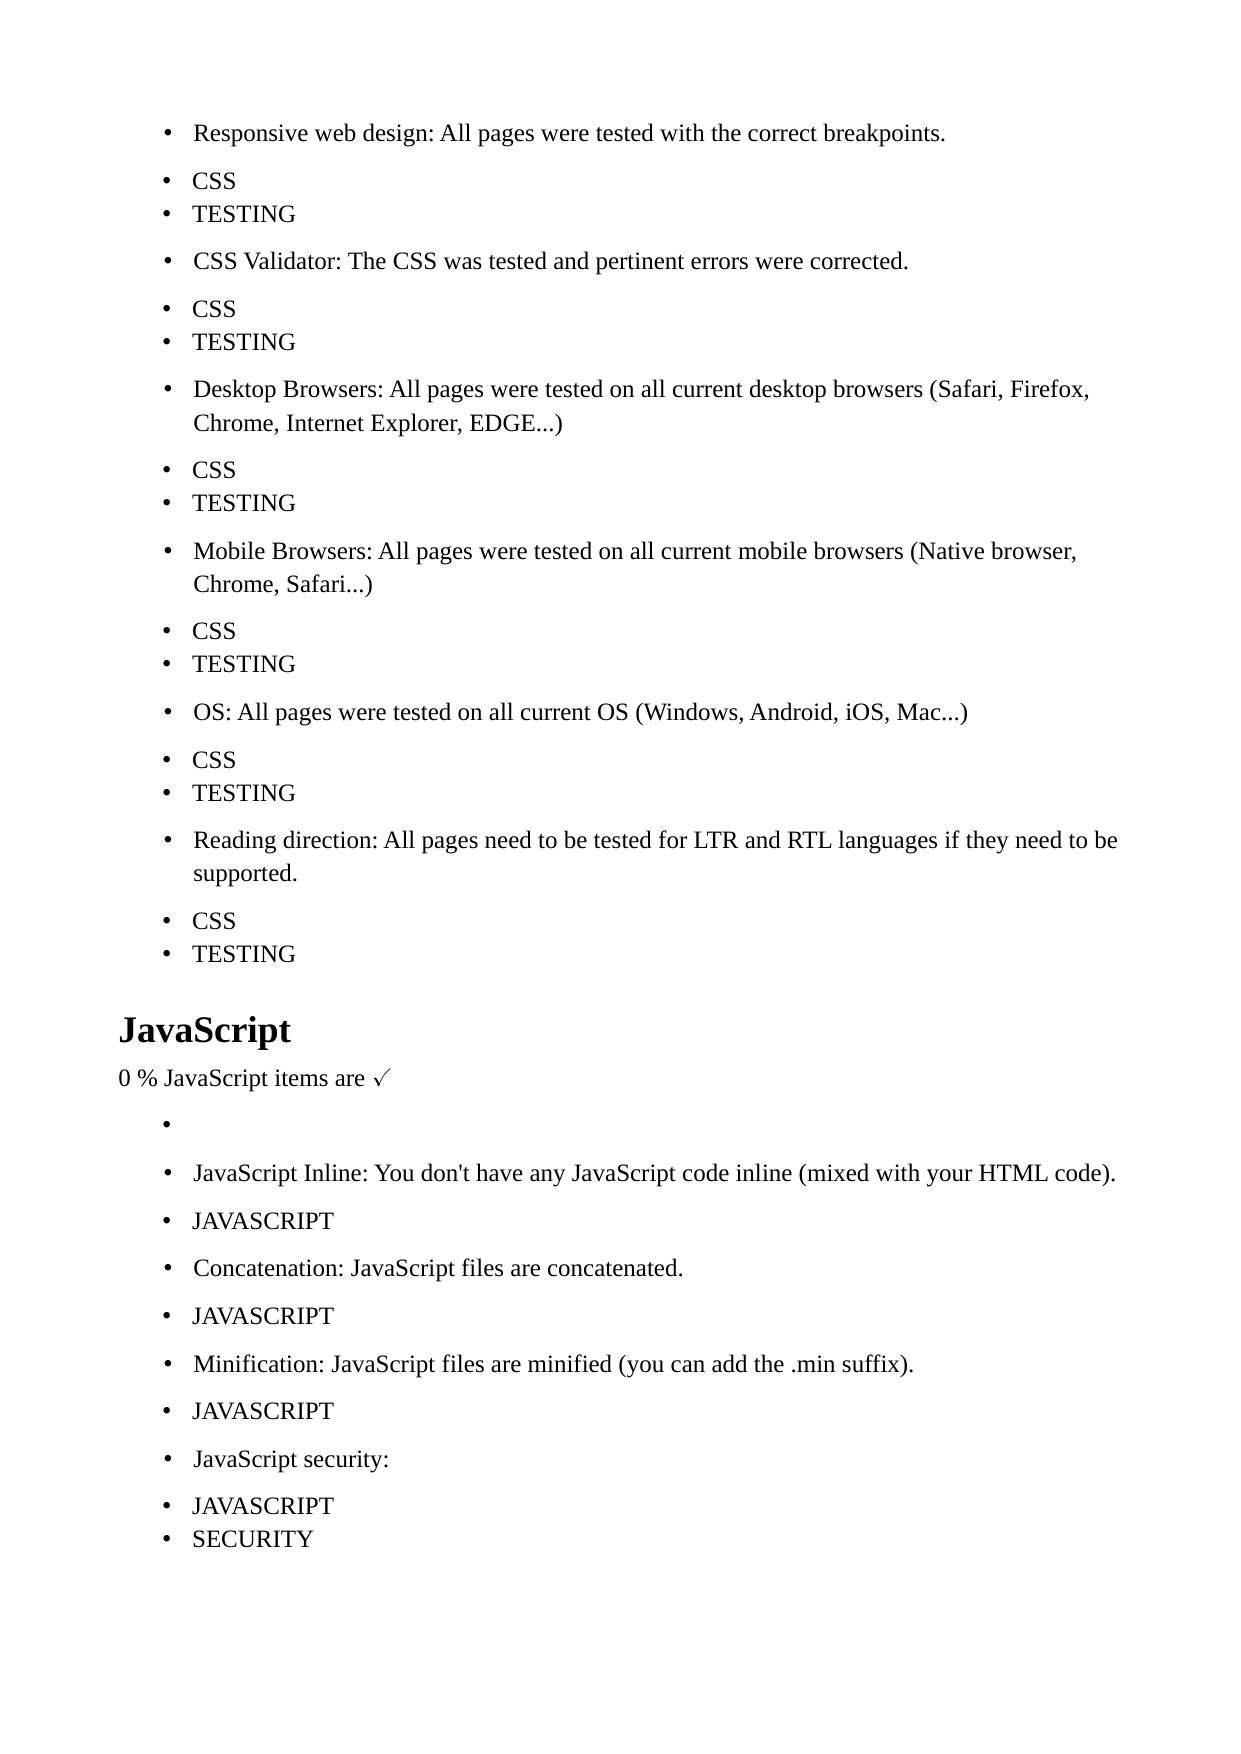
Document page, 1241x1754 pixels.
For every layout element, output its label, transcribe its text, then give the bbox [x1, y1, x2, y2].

list CSS [162, 294, 1122, 323]
list OS: All pages were tested on all current OS (Windows, Android, iOS, Mac...) [164, 697, 1122, 726]
list TESTING [162, 649, 1122, 678]
list Reading direction: All pages need to be tested for LTR and RTL languages if they need to be supported. [164, 825, 1122, 887]
list CSS [162, 455, 1122, 484]
list TESTING [162, 488, 1122, 517]
list CSS [162, 166, 1122, 194]
list JAVASCRIPT [162, 1396, 1122, 1425]
list JAVASCRIPT [162, 1301, 1122, 1330]
list Concatenation: JavaScript files are concatenated. [164, 1253, 1122, 1282]
list CSS Validator: The CSS was tested and pertinent errors were corrected. [164, 246, 1122, 275]
list CSS [162, 745, 1122, 773]
list JavaScript security: [164, 1444, 1122, 1473]
list JavaScript Inline: You don't have any JavaScript code inline (mixed with your HTML code). [164, 1158, 1122, 1187]
list SECURITY [162, 1524, 1122, 1553]
list Desktop Browsers: All pages were tested on all current desktop browsers (Safari, Firefox, Chrome, Internet Explorer, EDGE...) [164, 374, 1122, 436]
list JAVASCRIPT [162, 1206, 1122, 1234]
list TESTING [162, 199, 1122, 227]
list CSS [162, 616, 1122, 645]
list Minification: JavaScript files are minified (you can add the .min suffix). [164, 1349, 1122, 1377]
list CSS [162, 906, 1122, 935]
list Responsive web design: All pages were tested with the correct breakpoints. [164, 118, 1122, 147]
list Mobile Browsers: All pages were tested on all current mobile browsers (Native browser, Chrome, Safari...) [164, 536, 1122, 598]
list TESTING [162, 939, 1122, 968]
list TESTING [162, 778, 1122, 806]
list TESTING [162, 327, 1122, 356]
list JAVASCRIPT [162, 1491, 1122, 1520]
subtitle JavaScript [118, 1007, 1122, 1051]
text 0 % JavaScript items are ✓ [118, 1063, 1122, 1092]
